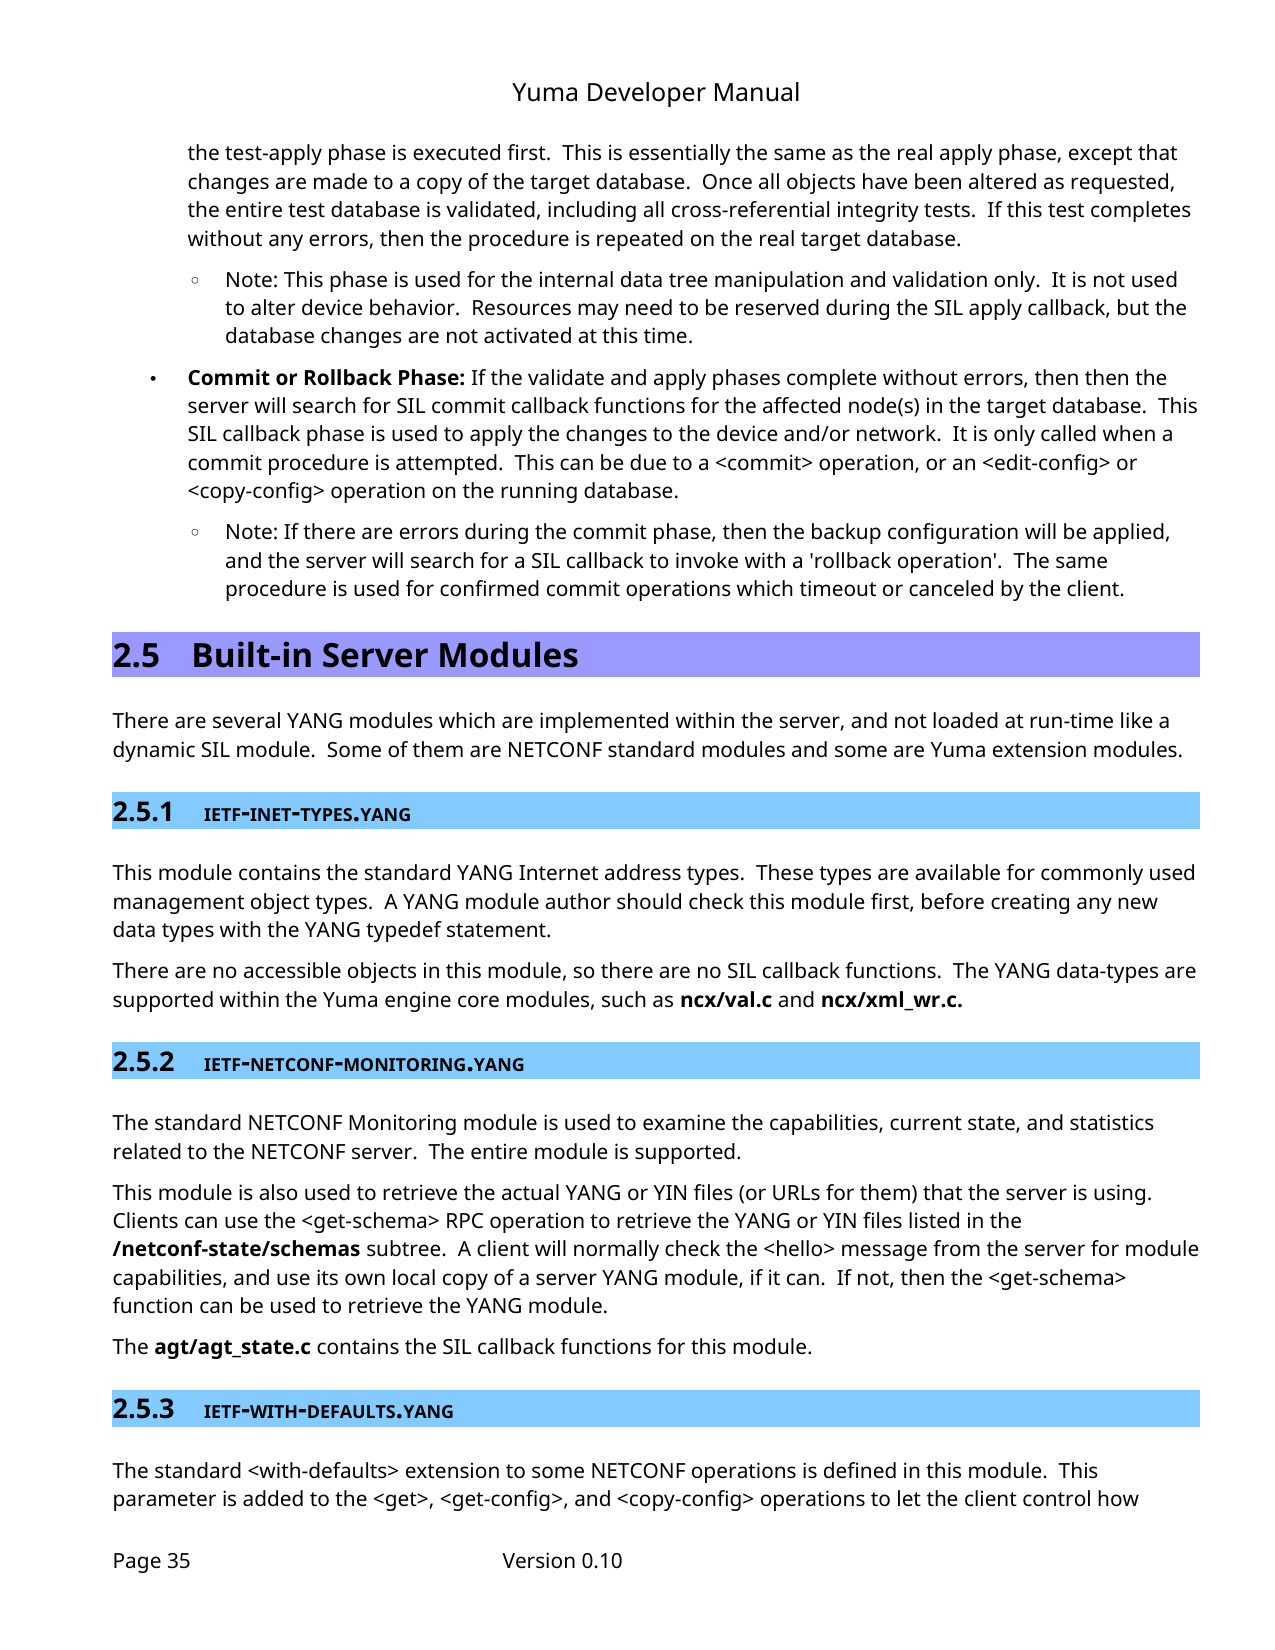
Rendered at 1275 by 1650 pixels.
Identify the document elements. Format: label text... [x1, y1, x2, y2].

list Note: If there are errors during the commit phase, then the backup configuration will be applied, and the server will search for a SIL callback to invoke with a 'rollback operation'. The same procedure is used for confirmed commit operations which timeout or canceled by the client. [187, 517, 1200, 603]
subtitle Built-in Server Modules [112, 632, 1200, 677]
text This module contains the standard YANG Internet address types. These types are available for commonly used management object types. A YANG module author should check this module first, before creating any new data types with the YANG typedef statement. [112, 858, 1200, 944]
text The agt/agt_state.c contains the SIL callback functions for this module. [112, 1332, 1200, 1361]
text There are no accessible objects in this module, so there are no SIL callback functions. The YANG data-types are supported within the Yuma engine core modules, such as ncx/val.c and ncx/xml_wr.c. [112, 956, 1200, 1013]
subtitle ietf-with-defaults.yang [112, 1390, 1200, 1427]
list the test-apply phase is executed first. This is essentially the same as the real apply phase, except that changes are made to a copy of the target database. Once all objects have been altered as requested, the entire test database is validated, including all cross-referential integrity tests. If this test completes without any errors, then the procedure is repeated on the real target database. [150, 138, 1200, 252]
text The standard NETCONF Monitoring module is used to examine the capabilities, current state, and statistics related to the NETCONF server. The entire module is supported. [112, 1108, 1200, 1165]
text There are several YANG modules which are implemented within the server, and not loaded at run-time like a dynamic SIL module. Some of them are NETCONF standard modules and some are Yuma extension modules. [112, 706, 1200, 763]
list Commit or Rollback Phase: If the validate and apply phases complete without errors, then then the server will search for SIL commit callback functions for the affected node(s) in the target database. This SIL callback phase is used to apply the changes to the device and/or network. It is only called when a commit procedure is attempted. This can be due to a <commit> operation, or an <edit-config> or <copy-config> operation on the running database. [150, 363, 1200, 505]
text The standard <with-defaults> extension to some NETCONF operations is defined in this module. This parameter is added to the <get>, <get-config>, and <copy-config> operations to let the client control how [112, 1456, 1200, 1513]
list Note: This phase is used for the internal data tree manipulation and validation only. It is not used to alter device behavior. Resources may need to be reserved during the SIL apply callback, but the database changes are not activated at this time. [187, 265, 1200, 350]
subtitle ietf-inet-types.yang [112, 792, 1200, 829]
text This module is also used to retrieve the actual YANG or YIN files (or URLs for them) that the server is using. Clients can use the <get-schema> RPC operation to retrieve the YANG or YIN files listed in the /netconf-state/schemas subtree. A client will normally check the <hello> message from the server for module capabilities, and use its own local copy of a server YANG module, if it can. If not, then the <get-schema> function can be used to retrieve the YANG module. [112, 1178, 1200, 1320]
subtitle ietf-netconf-monitoring.yang [112, 1042, 1200, 1079]
